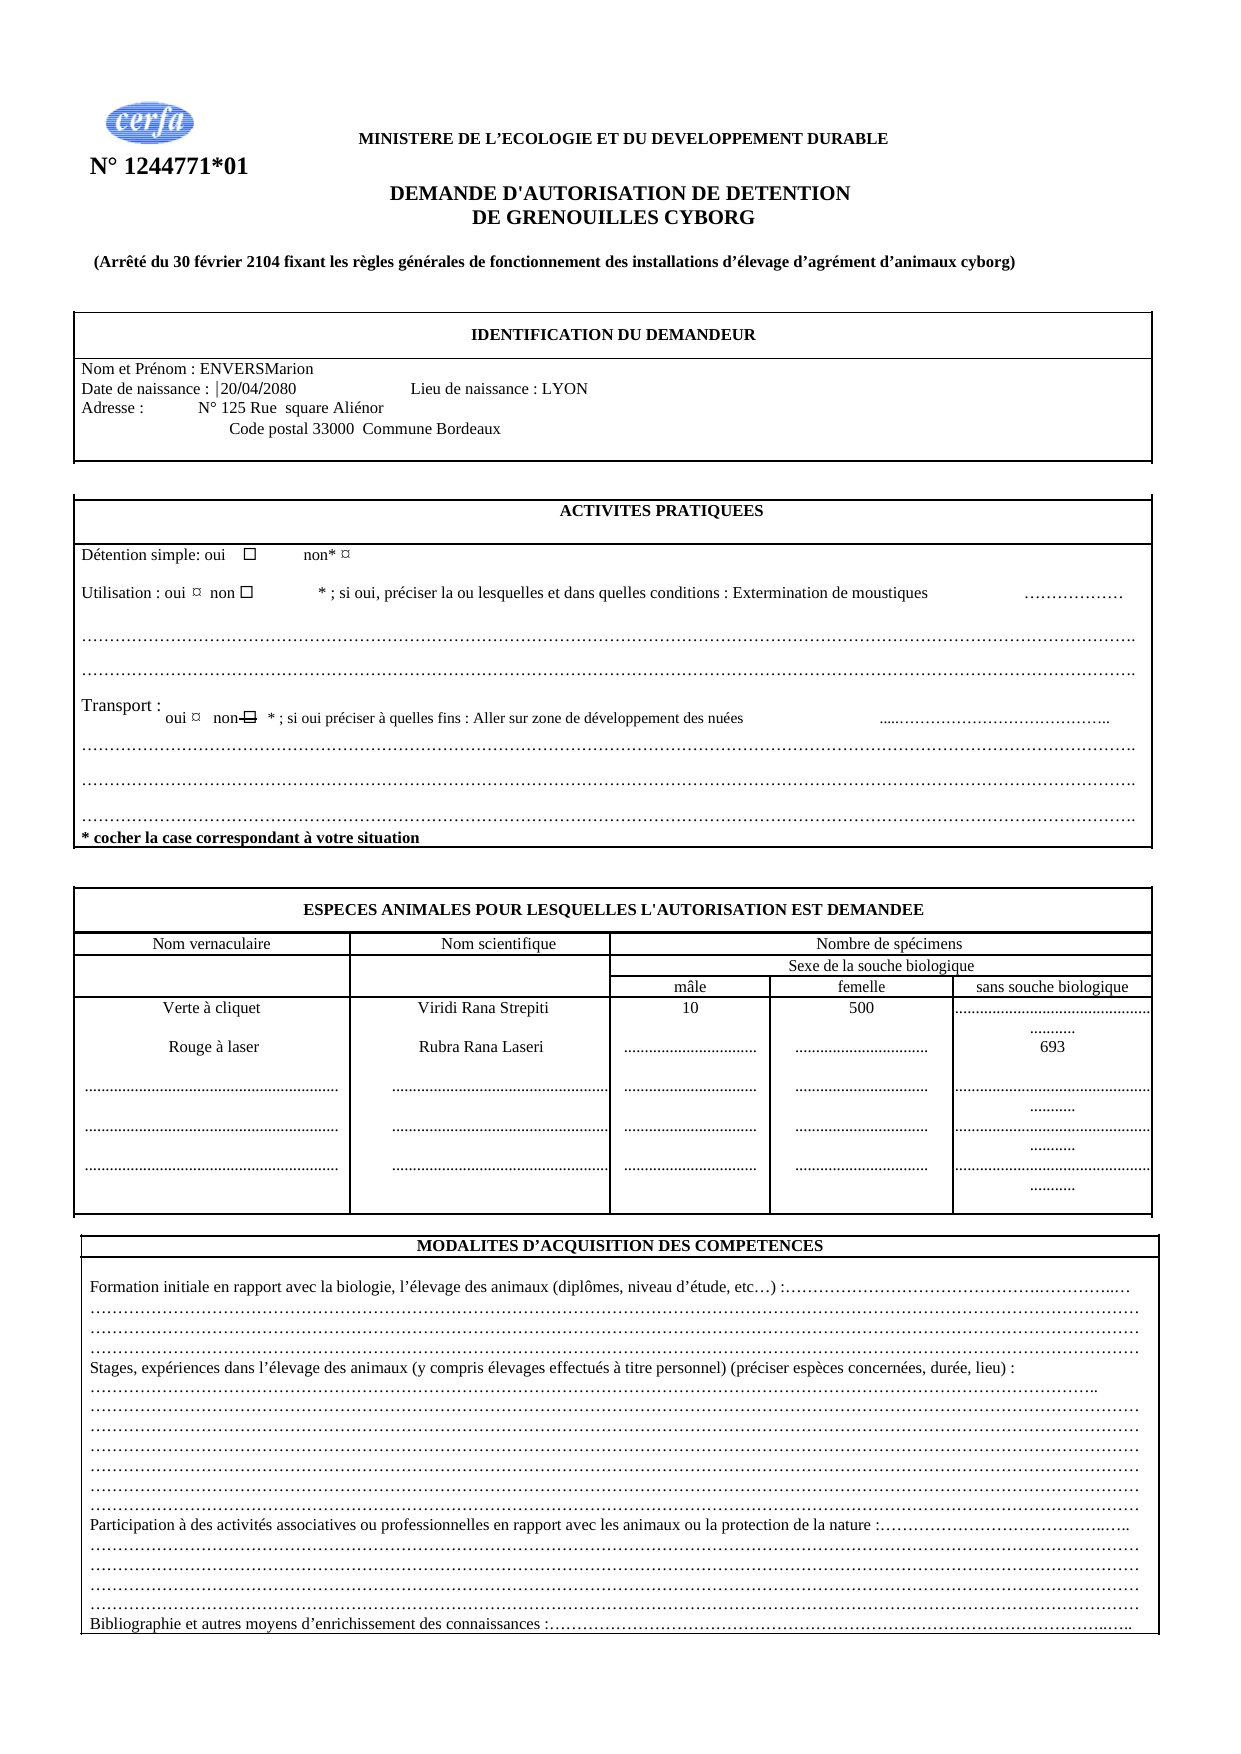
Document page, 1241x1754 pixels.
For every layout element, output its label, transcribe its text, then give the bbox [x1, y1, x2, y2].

table_cell [297, 531, 1151, 543]
table_cell Détention simple: oui  [75, 545, 297, 583]
table_cell [192, 441, 297, 459]
table_cell Verte à cliquet [75, 998, 349, 1037]
text IDENTIFICATION DU DEMANDEUR [471, 324, 1151, 344]
table_cell [75, 956, 349, 975]
table_cell 693 [954, 1037, 1151, 1076]
table_cell [297, 462, 1152, 498]
table_cell ................................ [611, 1116, 769, 1155]
table_cell .................................................... [351, 1155, 609, 1194]
table_cell ............................................................. [75, 1076, 349, 1116]
table_header Nombre de spécimens [770, 934, 1151, 954]
text ………………………………………………………………………………………………………………………………………………………………………. [81, 660, 1151, 679]
table_cell [351, 975, 609, 996]
table_cell Rubra Rana Laseri [351, 1037, 609, 1076]
text * cocher la case correspondant à votre situation [81, 827, 1151, 846]
table_cell Code postal 33000 Commune Bordeaux [192, 419, 1151, 441]
text Transport : oui x non  * ; si oui préciser à quelles fins : Aller sur zone de développement des nuées .....………………………………….. [81, 694, 1151, 730]
text Nom et Prénom : ENVERSMarion [81, 359, 1151, 378]
table_cell .......................................................... [954, 1076, 1151, 1116]
text Formation initiale en rapport avec la biologie, l’élevage des animaux (diplômes, niveau d’étude, etc…) :……………………………………….…………..… [89, 1277, 1153, 1296]
table_cell [611, 1195, 769, 1213]
table_cell Rouge à laser [75, 1037, 349, 1076]
text ……………………………………………………………………………………………………………………………………………………………………… [89, 1298, 1153, 1317]
text ……………………………………………………………………………………………………………………………………………………………………… [89, 1436, 1153, 1455]
table_cell [351, 1195, 609, 1213]
table_cell [192, 501, 297, 531]
table_cell ............................................................. [75, 1116, 349, 1155]
table_cell [351, 956, 609, 975]
text ……………………………………………………………………………………………………………………………………………………………………… [89, 1318, 1153, 1337]
text ESPECES ANIMALES POUR LESQUELLES L'AUTORISATION EST DEMANDEE [75, 900, 1151, 919]
table_cell ................................ [771, 1037, 952, 1076]
table_cell .......................................................... [954, 998, 1151, 1037]
table_cell [75, 441, 192, 459]
table_header Nom scientifique [351, 934, 609, 954]
text ……………………………………………………………………………………………………………………………………………………………………… [89, 1475, 1153, 1494]
picture [105, 101, 194, 145]
table_cell [771, 1195, 952, 1213]
text ………………………………………………………………………………………………………………………………………………………………………. [81, 769, 1151, 788]
text ……………………………………………………………………………………………………………………………………………………………………… [89, 1554, 1153, 1574]
table_cell [75, 975, 349, 996]
table_cell ................................ [771, 1076, 952, 1116]
table_cell [73, 462, 192, 498]
table_cell non* x [297, 545, 1151, 583]
table_cell [75, 1195, 349, 1213]
table_header Adresse : [75, 398, 192, 419]
table_cell femelle [771, 977, 952, 996]
table_cell .......................................................... [954, 1116, 1151, 1155]
table_cell mâle [611, 977, 769, 996]
text ……………………………………………………………………………………………………………………………………………………………………… [89, 1535, 1153, 1554]
table_cell [75, 419, 192, 441]
table_cell .................................................... [351, 1076, 609, 1116]
table_cell [192, 462, 297, 498]
text ……………………………………………………………………………………………………………………………………………………………………… [89, 1396, 1153, 1415]
table_cell [954, 1195, 1151, 1213]
text Bibliographie et autres moyens d’enrichissement des connaissances :………………………………………………………………………………………..….. [89, 1614, 1153, 1633]
text Stages, expériences dans l’élevage des animaux (y compris élevages effectués à titre personnel) (préciser espèces concernées, durée, lieu) :……………………………………………………………………………………………………………………………………………………………….. [89, 1358, 1153, 1396]
text MINISTERE DE L’ECOLOGIE ET DU DEVELOPPEMENT DURABLE [358, 129, 1153, 148]
table_header N° 125 Rue square Aliénor [192, 398, 1151, 419]
text N° 1244771*01 [89, 151, 1153, 180]
table_cell ................................ [611, 1037, 769, 1076]
table_cell ................................ [611, 1155, 769, 1194]
table_cell Viridi Rana Strepiti [351, 998, 609, 1037]
table_cell 10 [611, 998, 769, 1037]
table_cell .................................................... [351, 1116, 609, 1155]
table_cell 500 [771, 998, 952, 1037]
table_cell Sexe de la souche biologique [611, 956, 1151, 975]
table_cell * ; si oui, préciser la ou lesquelles et dans quelles conditions : Extermination de moustiques ……………… [297, 583, 1151, 615]
text ……………………………………………………………………………………………………………………………………………………………………… [89, 1416, 1153, 1435]
table_cell [297, 441, 1151, 459]
text ……………………………………………………………………………………………………………………………………………………………………… [89, 1495, 1153, 1514]
table_cell .......................................................... [954, 1155, 1151, 1194]
table_cell sans souche biologique [954, 977, 1151, 996]
table_cell ............................................................. [75, 1155, 349, 1194]
table_cell x non  [192, 583, 297, 615]
text ………………………………………………………………………………………………………………………………………………………………………. [81, 735, 1151, 754]
text ……………………………………………………………………………………………………………………………………………………………………… [89, 1574, 1153, 1593]
table_header [611, 934, 770, 954]
text (Arrêté du 30 février 2104 fixant les règles générales de fonctionnement des installations d’élevage d’agrément d’animaux cyborg) [94, 251, 1153, 271]
table_cell ACTIVITES PRATIQUEES [297, 501, 1151, 531]
text Date de naissance : |20/04/2080 Lieu de naissance : LYON [81, 379, 1151, 398]
text MODALITES D’ACQUISITION DES COMPETENCES [82, 1237, 1158, 1255]
text DE GRENOUILLES CYBORG [394, 205, 1153, 229]
text ……………………………………………………………………………………………………………………………………………………………………… [89, 1338, 1153, 1357]
table_cell ................................ [771, 1116, 952, 1155]
table_cell ................................ [611, 1076, 769, 1116]
table_header Nom vernaculaire [75, 934, 349, 954]
table_cell ................................ [771, 1155, 952, 1194]
text ………………………………………………………………………………………………………………………………………………………………………. [81, 625, 1151, 644]
text ……………………………………………………………………………………………………………………………………………………………………… [89, 1456, 1153, 1475]
text Participation à des activités associatives ou professionnelles en rapport avec les animaux ou la protection de la nature :…………………………………..….. [89, 1515, 1153, 1534]
table_cell Utilisation : oui [75, 583, 192, 615]
text DEMANDE D'AUTORISATION DE DETENTION [389, 181, 1153, 205]
text ……………………………………………………………………………………………………………………………………………………………………… [89, 1594, 1153, 1613]
table_cell [75, 501, 192, 531]
text ………………………………………………………………………………………………………………………………………………………………………. [81, 806, 1151, 825]
table_cell [75, 531, 297, 543]
